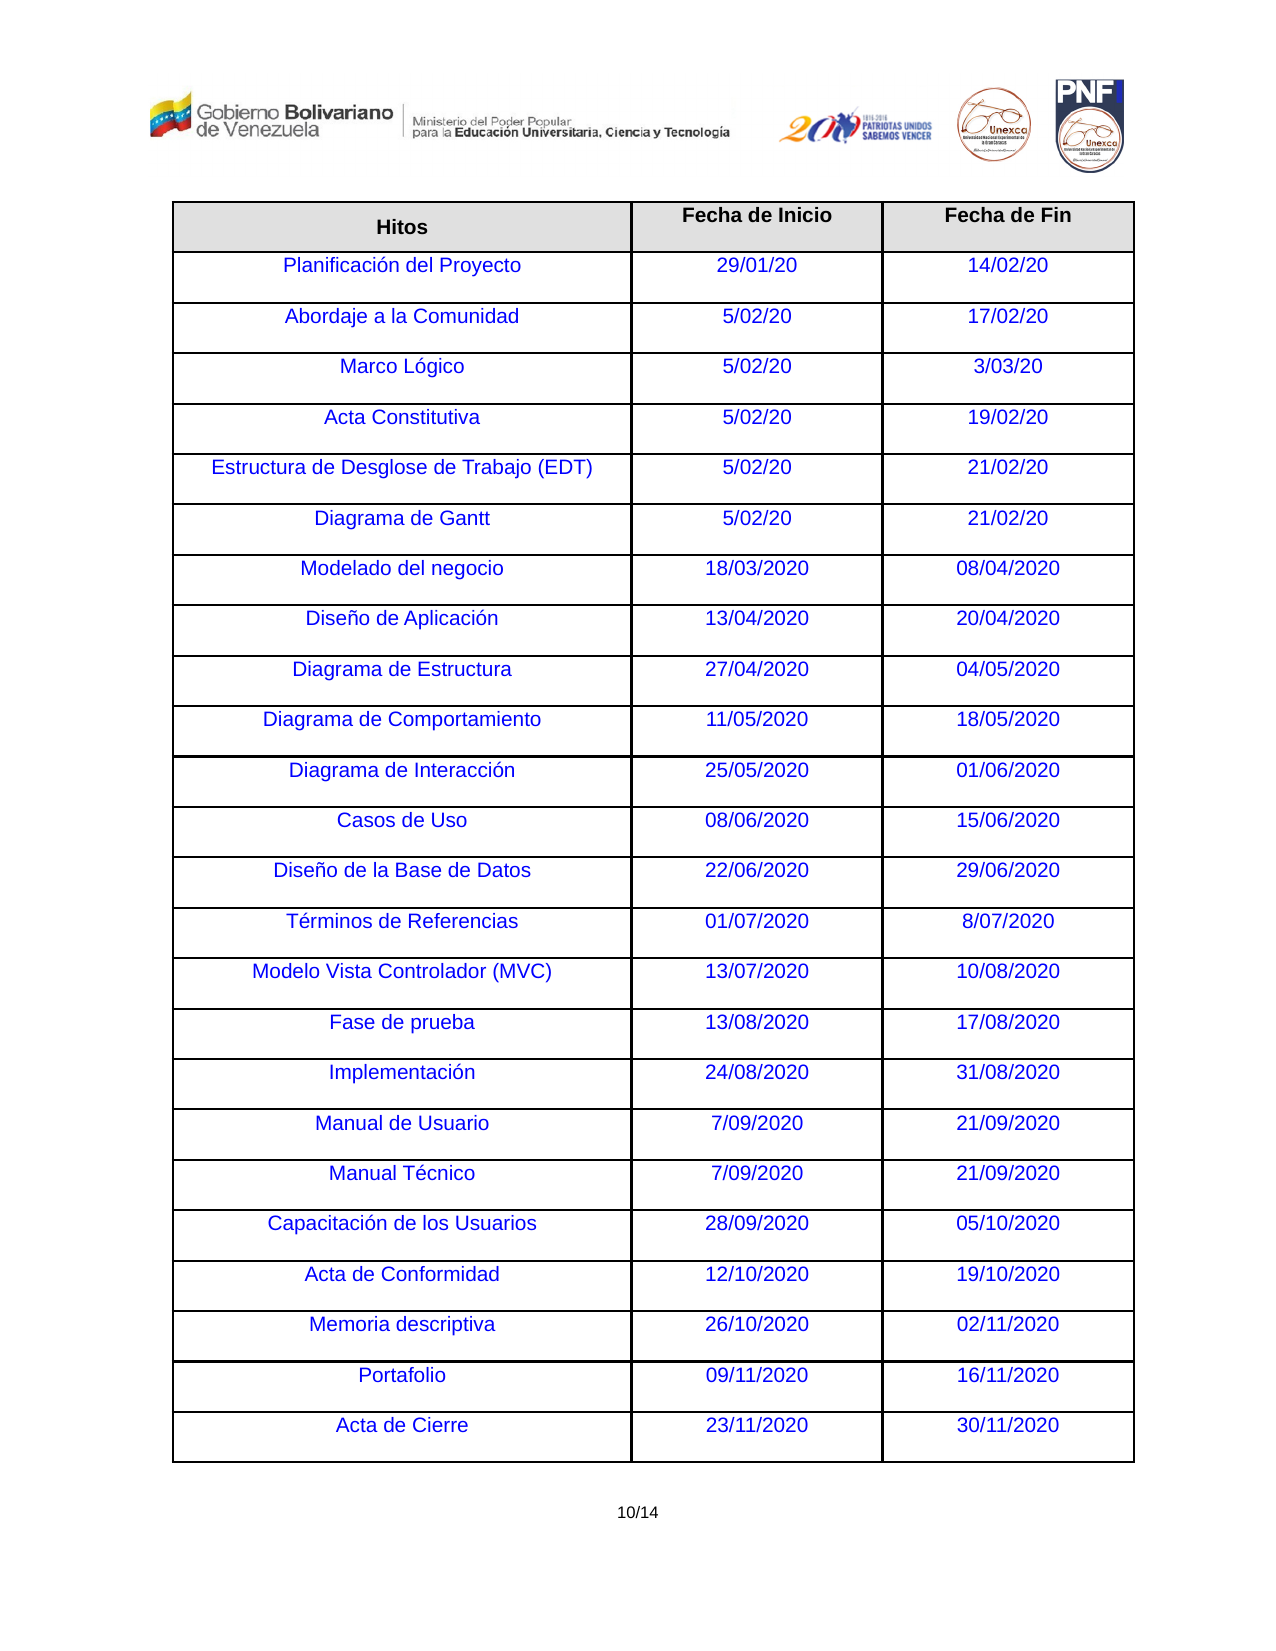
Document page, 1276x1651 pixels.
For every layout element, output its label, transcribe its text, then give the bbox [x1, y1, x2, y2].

table_cell Acta de Conformidad [174, 1262, 630, 1310]
table_cell Manual de Usuario [174, 1110, 630, 1159]
table_cell 5/02/20 [633, 405, 881, 453]
table_cell Marco Lógico [174, 354, 630, 402]
table_cell 5/02/20 [633, 455, 881, 503]
table_cell Portafolio [174, 1363, 630, 1411]
table_cell 7/09/2020 [633, 1110, 881, 1159]
table_cell Acta Constitutiva [174, 405, 630, 453]
table_cell 21/09/2020 [884, 1161, 1133, 1209]
table_cell 30/11/2020 [884, 1413, 1133, 1461]
table_cell 16/11/2020 [884, 1363, 1133, 1411]
table_cell Estructura de Desglose de Trabajo (EDT) [174, 455, 630, 503]
table_cell 08/06/2020 [633, 808, 881, 856]
table_cell Modelo Vista Controlador (MVC) [174, 959, 630, 1007]
table_cell Implementación [174, 1060, 630, 1108]
table_cell 8/07/2020 [884, 909, 1133, 957]
table_cell 12/10/2020 [633, 1262, 881, 1310]
table_cell 13/04/2020 [633, 606, 881, 654]
table_header Hitos [174, 203, 630, 251]
table_cell Manual Técnico [174, 1161, 630, 1209]
table_cell Diseño de la Base de Datos [174, 858, 630, 907]
table_cell 31/08/2020 [884, 1060, 1133, 1108]
table_cell 7/09/2020 [633, 1161, 881, 1209]
table_cell Diagrama de Interacción [174, 758, 630, 806]
table_cell 3/03/20 [884, 354, 1133, 402]
table_cell 5/02/20 [633, 354, 881, 402]
table_cell 26/10/2020 [633, 1312, 881, 1360]
table_cell 09/11/2020 [633, 1363, 881, 1411]
table_cell Términos de Referencias [174, 909, 630, 957]
table_cell 29/06/2020 [884, 858, 1133, 907]
table_cell 21/02/20 [884, 505, 1133, 554]
table_cell 19/02/20 [884, 405, 1133, 453]
table_cell 01/06/2020 [884, 758, 1133, 806]
table_cell Diagrama de Gantt [174, 505, 630, 554]
table_cell 28/09/2020 [633, 1211, 881, 1259]
table_cell 01/07/2020 [633, 909, 881, 957]
table_cell 5/02/20 [633, 505, 881, 554]
table_cell 20/04/2020 [884, 606, 1133, 654]
table_cell 21/02/20 [884, 455, 1133, 503]
table_cell Modelado del negocio [174, 556, 630, 604]
table_cell 02/11/2020 [884, 1312, 1133, 1360]
table_cell 13/07/2020 [633, 959, 881, 1007]
table_cell 04/05/2020 [884, 657, 1133, 705]
table_cell Diagrama de Estructura [174, 657, 630, 705]
table_cell 21/09/2020 [884, 1110, 1133, 1159]
table_cell 11/05/2020 [633, 707, 881, 755]
table_cell 10/08/2020 [884, 959, 1133, 1007]
table_cell 17/08/2020 [884, 1010, 1133, 1058]
table_cell Abordaje a la Comunidad [174, 304, 630, 352]
table_cell 5/02/20 [633, 304, 881, 352]
table_cell 18/03/2020 [633, 556, 881, 604]
table_cell 17/02/20 [884, 304, 1133, 352]
table_cell 27/04/2020 [633, 657, 881, 705]
table_cell 24/08/2020 [633, 1060, 881, 1108]
table_cell Acta de Cierre [174, 1413, 630, 1461]
table_cell 25/05/2020 [633, 758, 881, 806]
table_cell Capacitación de los Usuarios [174, 1211, 630, 1259]
table_cell Casos de Uso [174, 808, 630, 856]
table_cell 23/11/2020 [633, 1413, 881, 1461]
table_cell 19/10/2020 [884, 1262, 1133, 1310]
table_cell 13/08/2020 [633, 1010, 881, 1058]
table_cell 22/06/2020 [633, 858, 881, 907]
table_cell Diagrama de Comportamiento [174, 707, 630, 755]
table_cell 18/05/2020 [884, 707, 1133, 755]
table_cell Diseño de Aplicación [174, 606, 630, 654]
table_cell Memoria descriptiva [174, 1312, 630, 1360]
table_cell Fase de prueba [174, 1010, 630, 1058]
table_cell 05/10/2020 [884, 1211, 1133, 1259]
table_cell 29/01/20 [633, 253, 881, 302]
table_cell 08/04/2020 [884, 556, 1133, 604]
table_cell 14/02/20 [884, 253, 1133, 302]
table_cell Planificación del Proyecto [174, 253, 630, 302]
table_cell 15/06/2020 [884, 808, 1133, 856]
table_header Fecha de Fin [884, 203, 1133, 251]
table_header Fecha de Inicio [633, 203, 881, 251]
